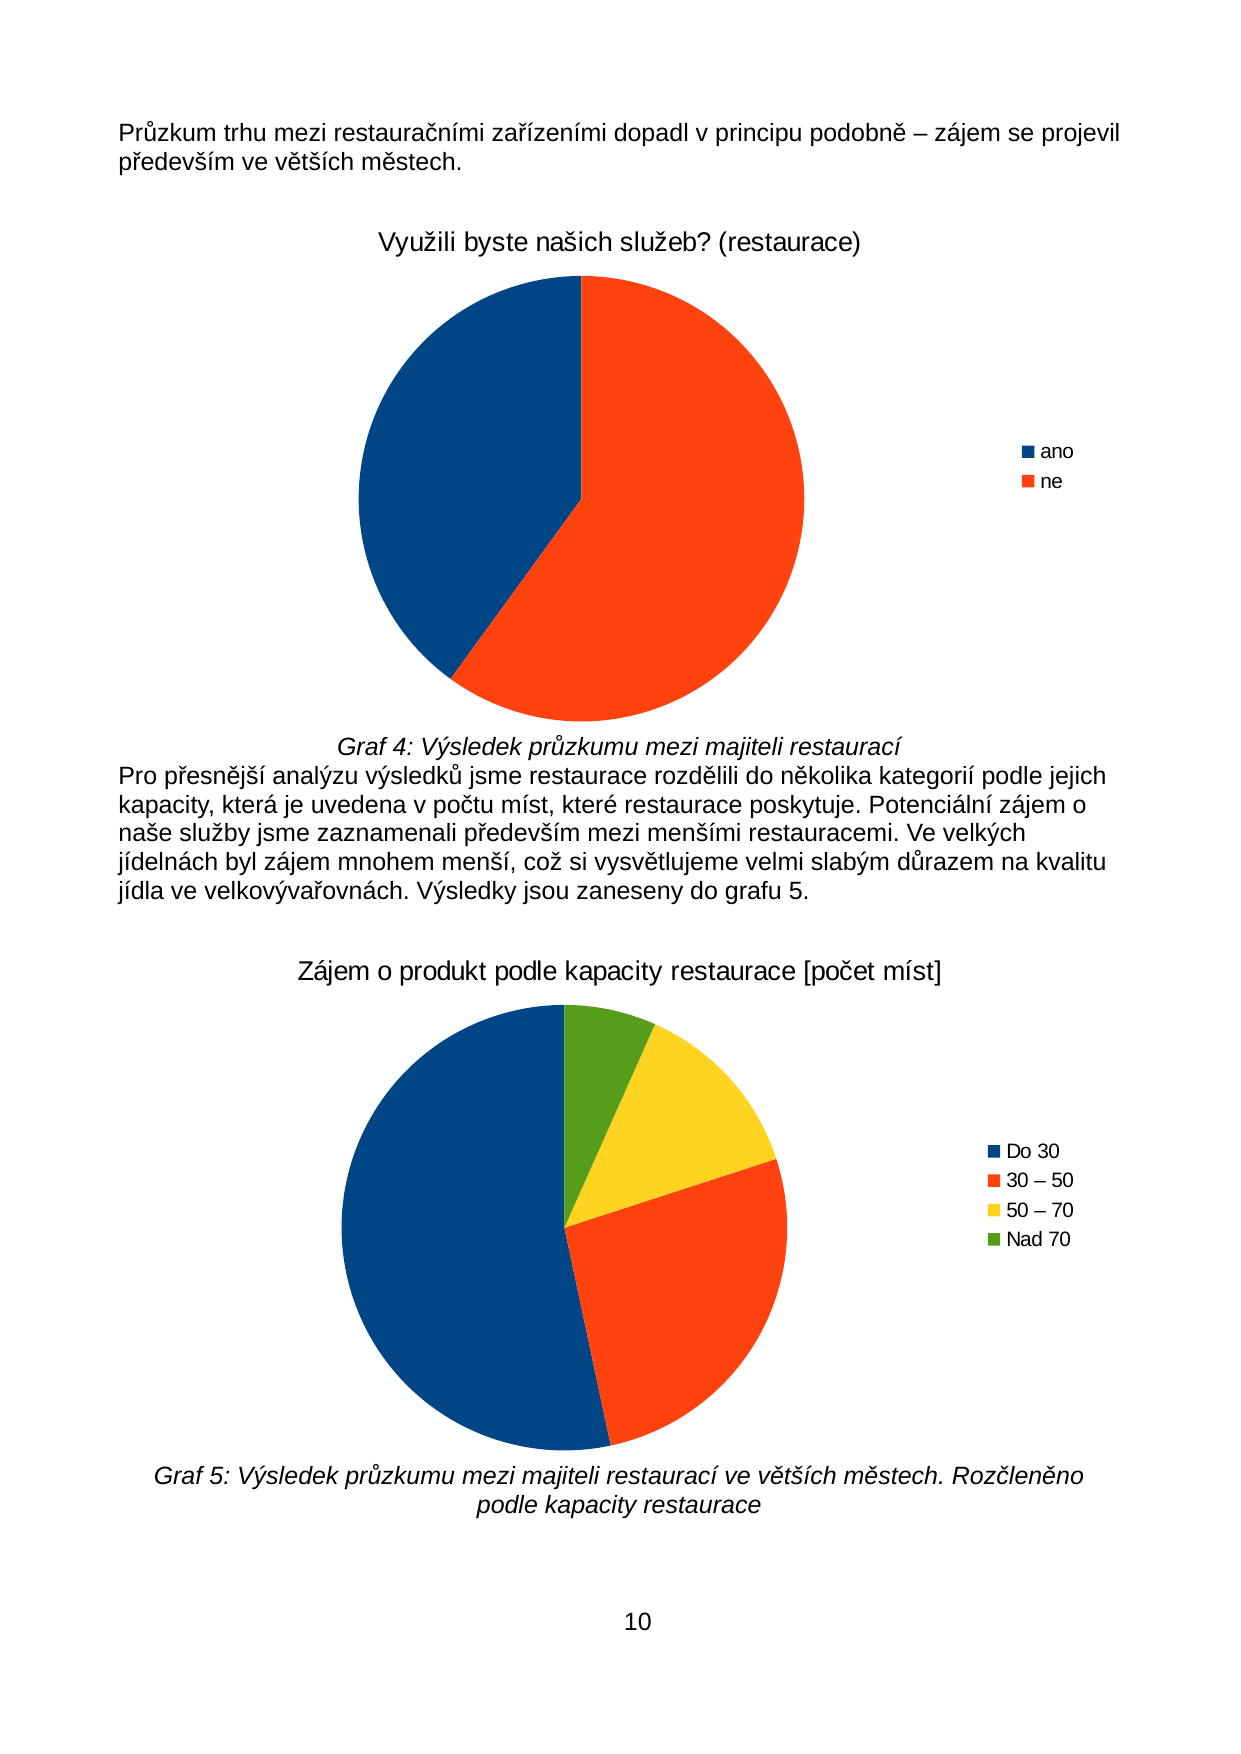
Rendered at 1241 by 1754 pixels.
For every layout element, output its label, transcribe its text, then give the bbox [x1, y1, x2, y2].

text Graf 4: Výsledek průzkumu mezi majiteli restaurací [148, 733, 1092, 761]
text Pro přesnější analýzu výsledků jsme restaurace rozdělili do několika kategorií podle jejich kapacity, která je uvedena v počtu míst, které restaurace poskytuje. Potenciální zájem o naše služby jsme zaznamenali především mezi menšími restauracemi. Ve velkých jídelnách byl zájem mnohem menší, což si vysvětlujeme velmi slabým důrazem na kvalitu jídla ve velkovývařovnách. Výsledky jsou zaneseny do grafu 5. [118, 188, 1122, 905]
text Graf 5: Výsledek průzkumu mezi majiteli restaurací ve větších městech. Rozčleněno podle kapacity restaurace [148, 1462, 1093, 1519]
text Průzkum trhu mezi restauračními zařízeními dopadl v principu podobně – zájem se projevil především ve větších městech. [118, 118, 1122, 176]
